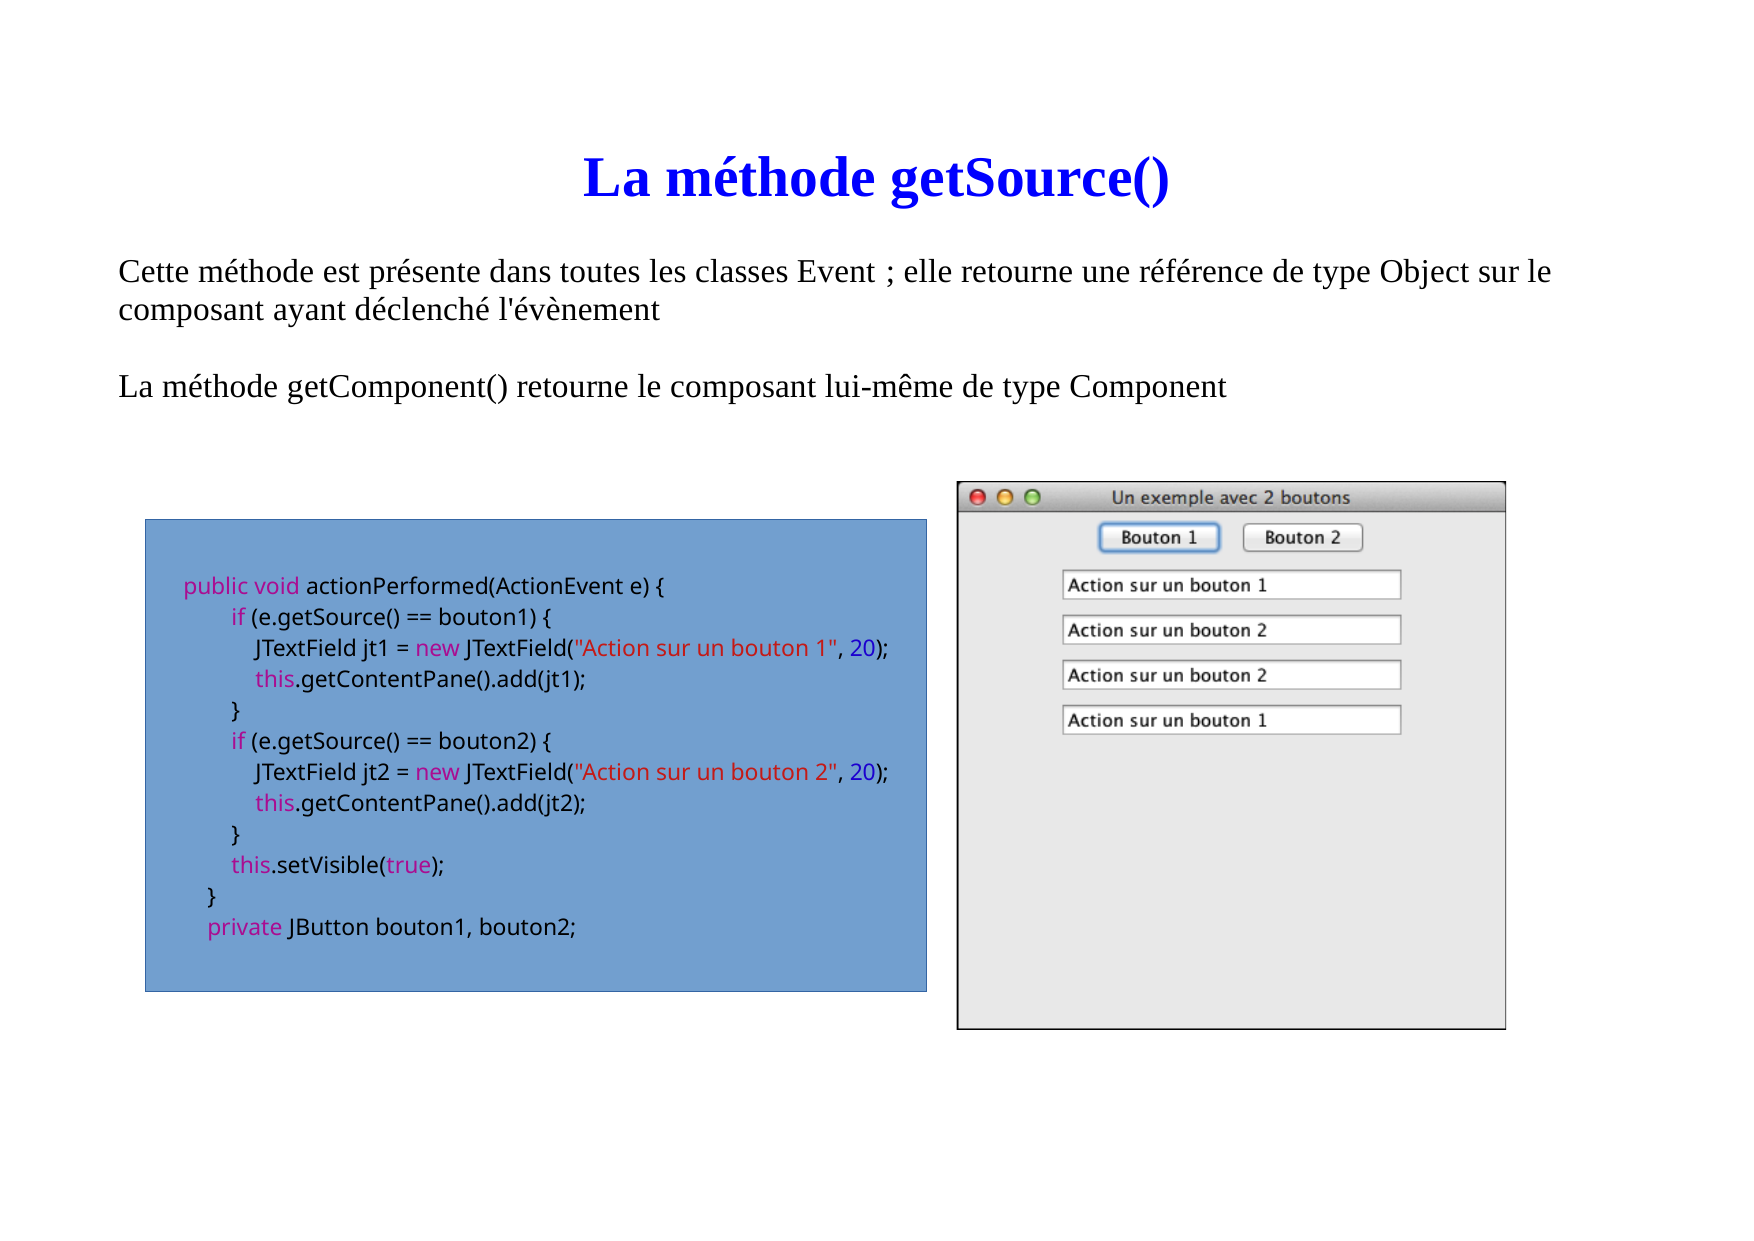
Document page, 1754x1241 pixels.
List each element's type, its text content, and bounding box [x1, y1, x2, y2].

text Cette méthode est présente dans toutes les classes Event ; elle retourne une référence de type Object sur le composant ayant déclenché l'évènement [118, 251, 1636, 328]
picture [956, 481, 1507, 1030]
subtitle La méthode getSource() [118, 143, 1636, 209]
text La méthode getComponent() retourne le composant lui-même de type Component [118, 366, 1636, 404]
